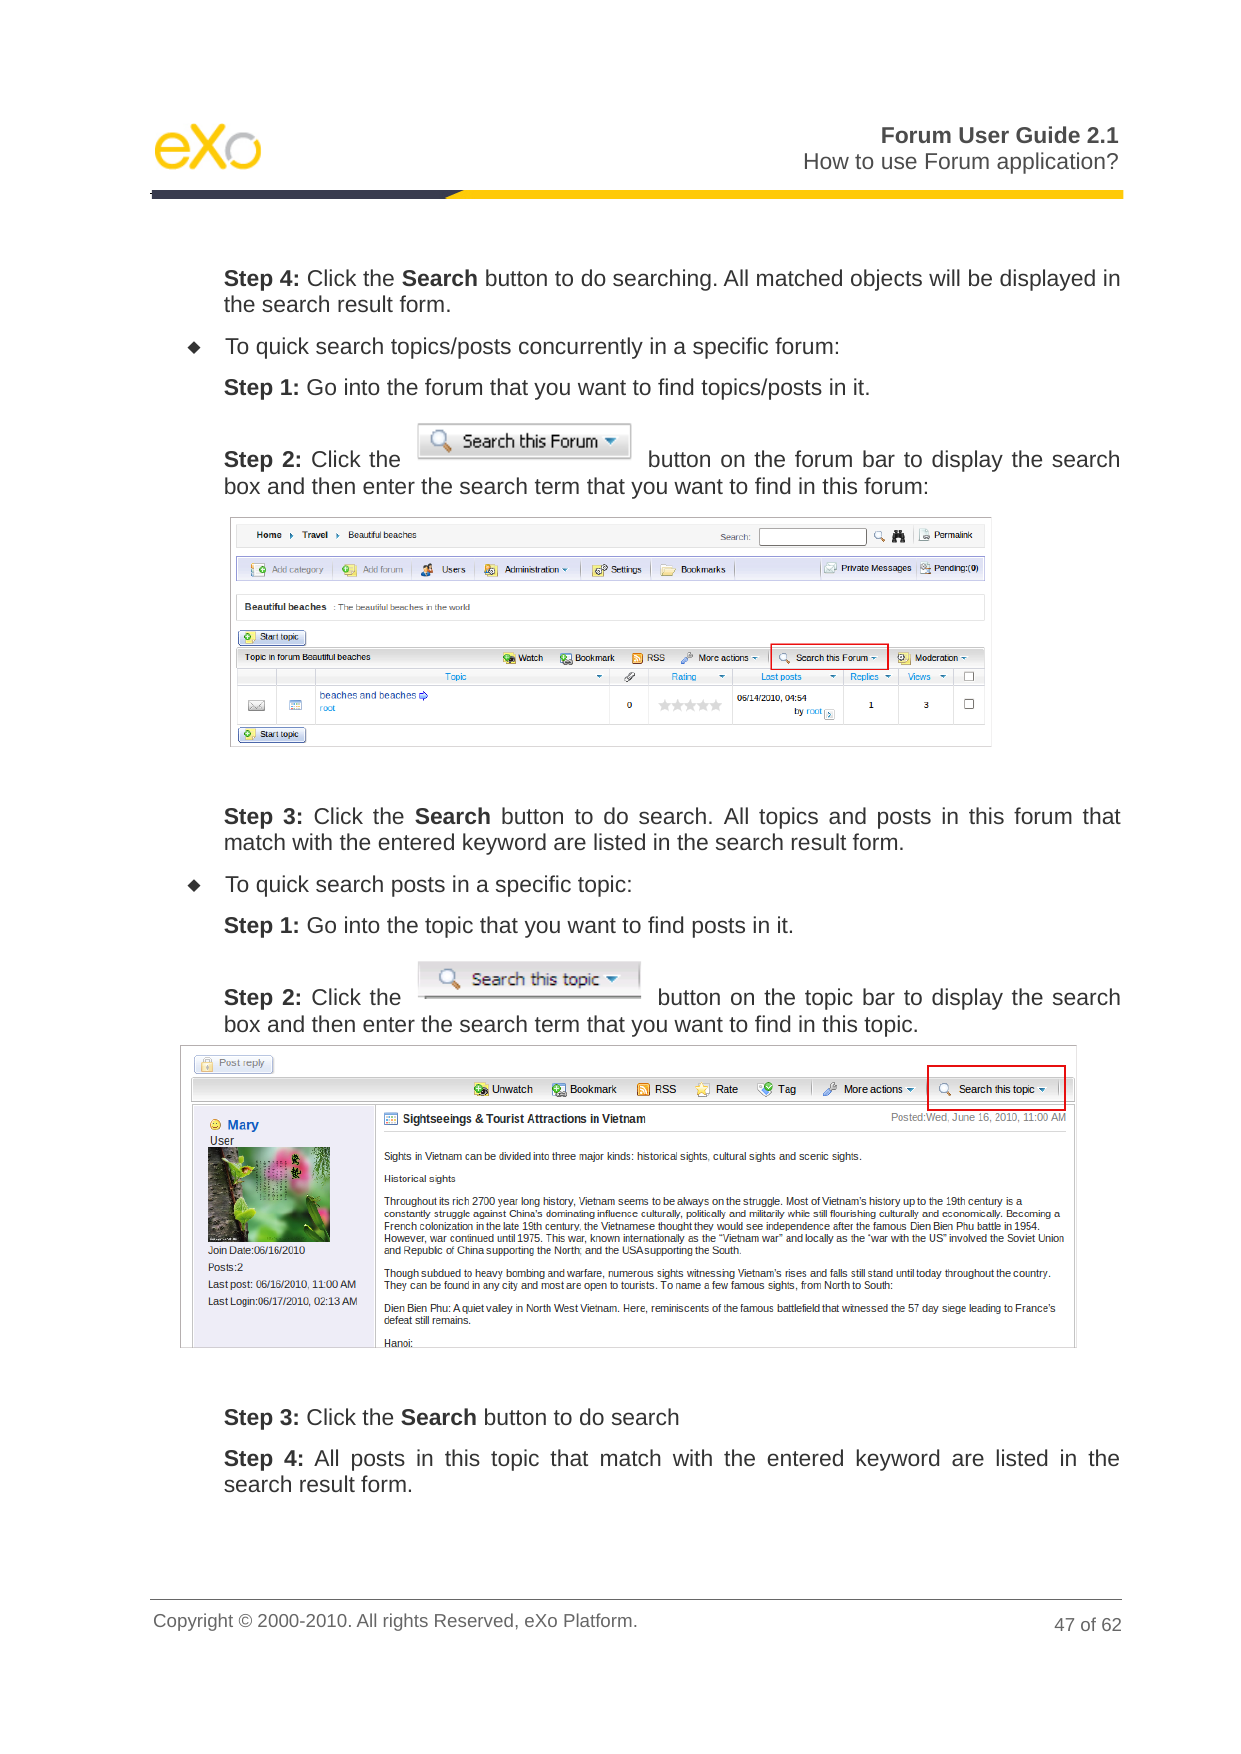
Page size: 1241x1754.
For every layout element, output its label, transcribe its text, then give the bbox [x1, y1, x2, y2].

picture [417, 960, 642, 999]
picture [230, 517, 992, 747]
list Step 2: Click the button on the topic bar to display the search box and then enter the search term that you want to find in this topic. [186, 953, 1122, 1037]
picture [151, 190, 1124, 199]
list Step 2: Click the button on the forum bar to display the search box and then enter the search term that you want to find in this forum: [186, 415, 1122, 499]
list Step 3: Click the Search button to do search [186, 1403, 1122, 1430]
list Step 4: All posts in this topic that match with the entered keyword are listed in the search result form. [186, 1445, 1122, 1498]
picture [155, 123, 262, 170]
list To quick search posts in a specific topic: [187, 871, 1122, 897]
list Step 3: Click the Search button to do search. All topics and posts in this forum that match with the entered keyword are listed in the search result form. [186, 803, 1122, 856]
picture [417, 422, 632, 461]
picture [180, 1045, 1077, 1348]
list Step 4: Click the Search button to do searching. All matched objects will be displayed in the search result form. [186, 265, 1122, 318]
list Step 1: Go into the topic that you want to find posts in it. [186, 912, 1122, 938]
list Step 1: Go into the forum that you want to find topics/posts in it. [186, 374, 1122, 400]
list To quick search topics/posts concurrently in a specific forum: [187, 333, 1122, 359]
